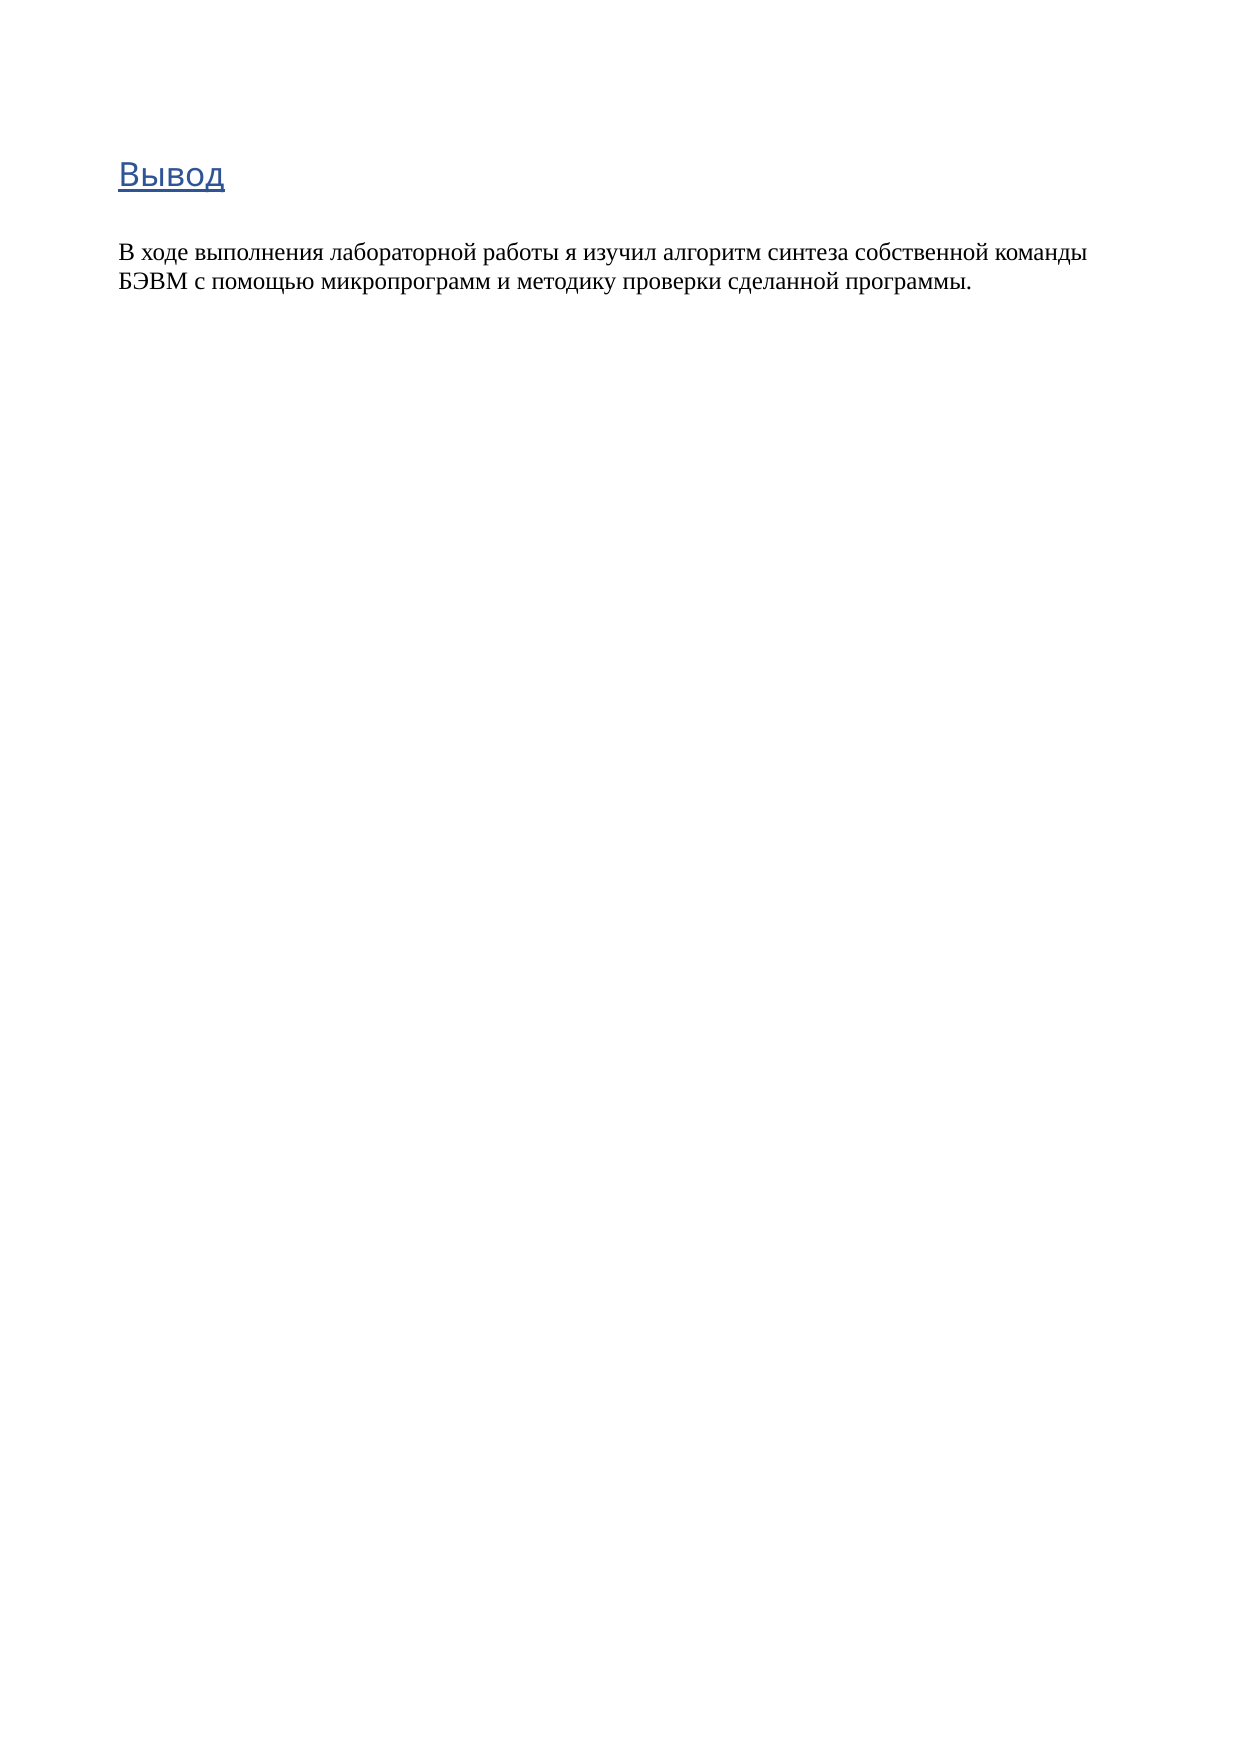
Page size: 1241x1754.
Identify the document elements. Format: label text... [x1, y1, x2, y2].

subtitle Вывод [118, 151, 1122, 196]
text В ходе выполнения лабораторной работы я изучил алгоритм синтеза собственной команды БЭВМ с помощью микропрограмм и методику проверки сделанной программы. [118, 196, 1122, 295]
